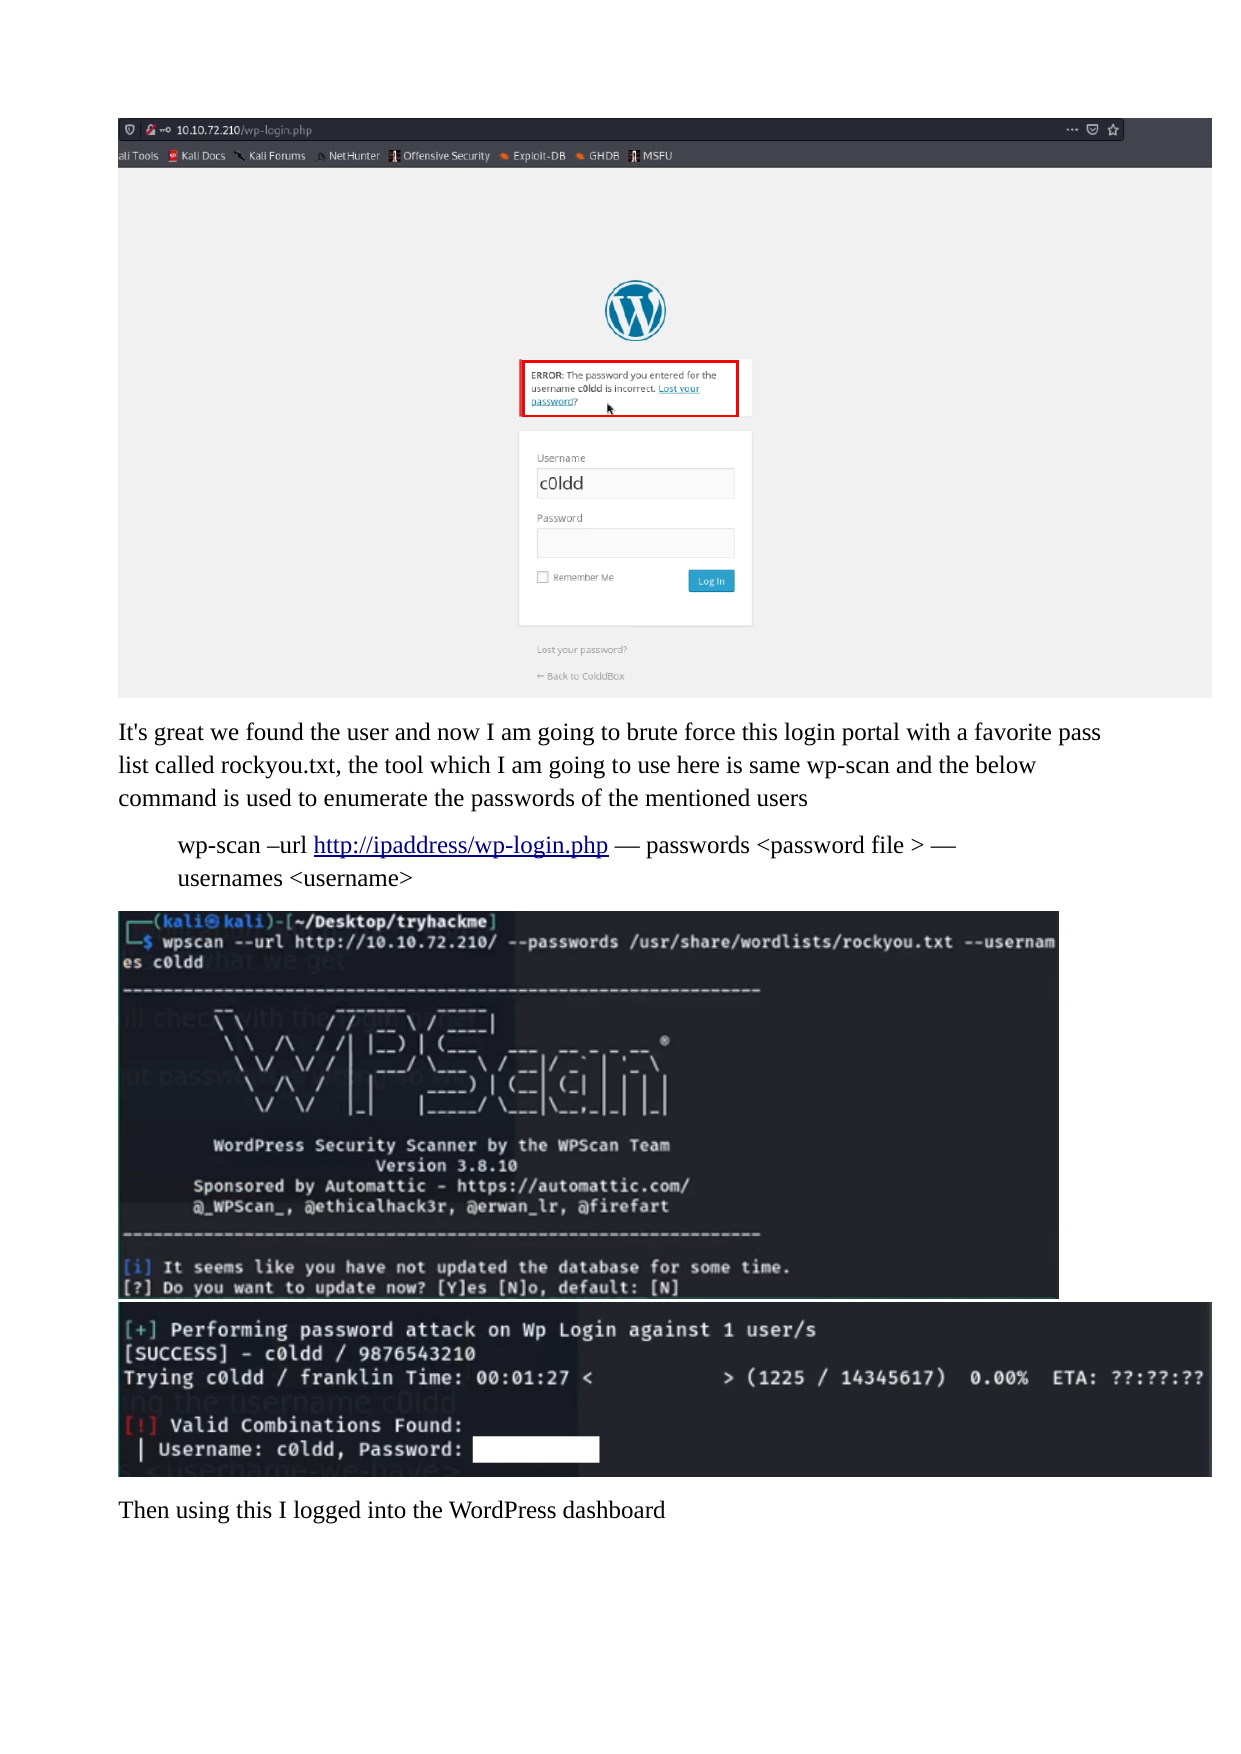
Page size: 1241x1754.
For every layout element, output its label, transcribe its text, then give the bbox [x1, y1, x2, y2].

text It's great we found the user and now I am going to brute force this login portal with a favorite pass list called rockyou.txt, the tool which I am going to use here is same wp-scan and the below command is used to enumerate the passwords of the mentioned users [118, 717, 1122, 811]
text wp-scan –url http://ipaddress/wp-login.php — passwords <password file > — usernames <username> [177, 830, 1063, 892]
picture [118, 1302, 1212, 1477]
text Then using this I logged into the WordPress dashboard [118, 1495, 1122, 1524]
picture [118, 118, 1212, 698]
picture [118, 911, 1059, 1299]
